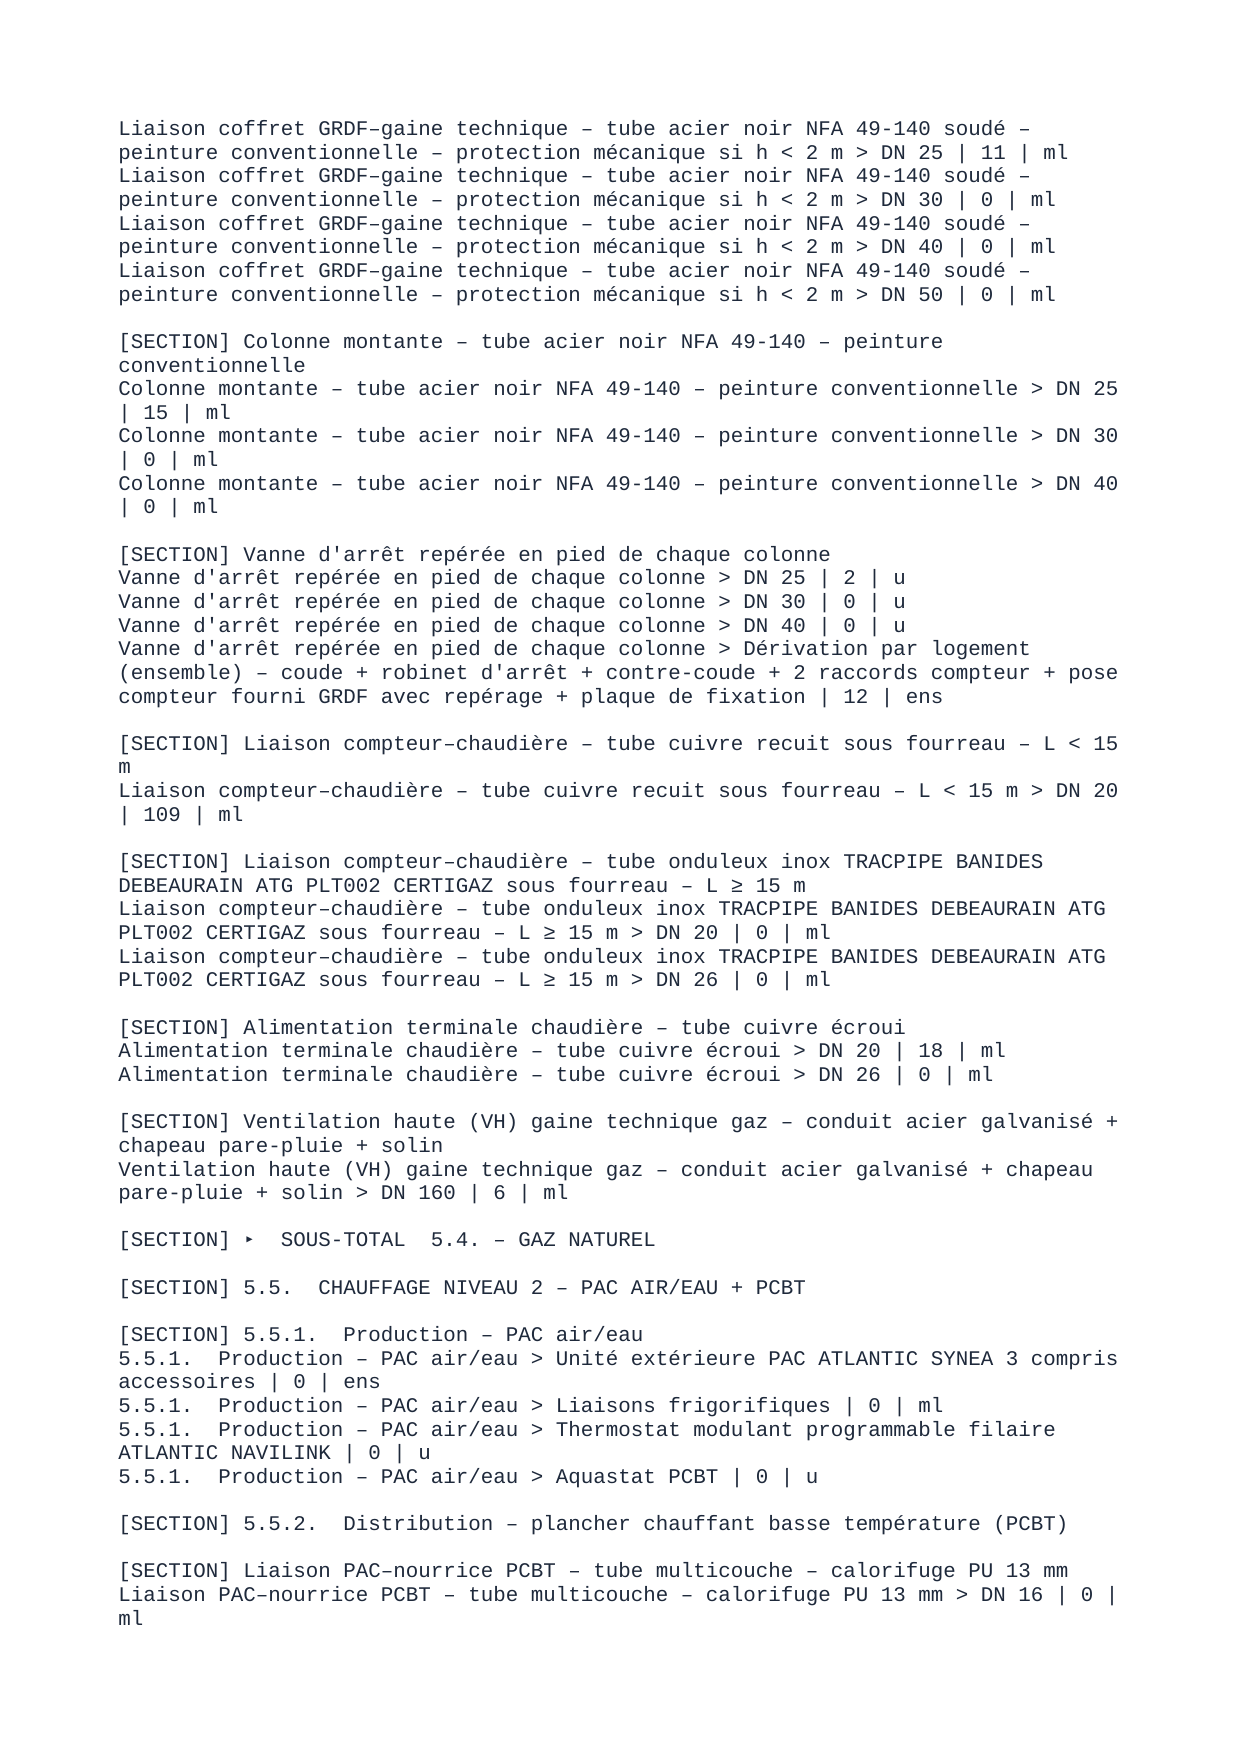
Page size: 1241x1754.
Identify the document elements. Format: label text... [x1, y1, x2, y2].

text Liaison compteur–chaudière – tube cuivre recuit sous fourreau – L < 15 m > DN 20 | 109 | ml [118, 780, 1122, 827]
text Colonne montante – tube acier noir NFA 49-140 – peinture conventionnelle > DN 40 | 0 | ml [118, 473, 1122, 520]
text [SECTION] ▸ SOUS-TOTAL 5.4. – GAZ NATUREL [118, 1229, 1122, 1253]
text 5.5.1. Production – PAC air/eau > Aquastat PCBT | 0 | u [118, 1466, 1122, 1489]
text Ventilation haute (VH) gaine technique gaz – conduit acier galvanisé + chapeau pare-pluie + solin > DN 160 | 6 | ml [118, 1158, 1122, 1206]
text 5.5.1. Production – PAC air/eau > Unité extérieure PAC ATLANTIC SYNEA 3 compris accessoires | 0 | ens [118, 1348, 1122, 1395]
text Colonne montante – tube acier noir NFA 49-140 – peinture conventionnelle > DN 25 | 15 | ml [118, 378, 1122, 426]
text [SECTION] Ventilation haute (VH) gaine technique gaz – conduit acier galvanisé + chapeau pare-pluie + solin [118, 1111, 1122, 1158]
text [SECTION] Alimentation terminale chaudière – tube cuivre écroui [118, 1017, 1122, 1040]
text Liaison coffret GRDF–gaine technique – tube acier noir NFA 49-140 soudé – peinture conventionnelle – protection mécanique si h < 2 m > DN 30 | 0 | ml [118, 165, 1122, 213]
text [SECTION] 5.5.2. Distribution – plancher chauffant basse température (PCBT) [118, 1513, 1122, 1537]
text [SECTION] Vanne d'arrêt repérée en pied de chaque colonne [118, 544, 1122, 567]
text Liaison coffret GRDF–gaine technique – tube acier noir NFA 49-140 soudé – peinture conventionnelle – protection mécanique si h < 2 m > DN 50 | 0 | ml [118, 260, 1122, 307]
text [SECTION] 5.5.1. Production – PAC air/eau [118, 1324, 1122, 1348]
text [SECTION] Liaison PAC–nourrice PCBT – tube multicouche – calorifuge PU 13 mm [118, 1561, 1122, 1584]
text Liaison coffret GRDF–gaine technique – tube acier noir NFA 49-140 soudé – peinture conventionnelle – protection mécanique si h < 2 m > DN 40 | 0 | ml [118, 213, 1122, 260]
text Vanne d'arrêt repérée en pied de chaque colonne > DN 40 | 0 | u [118, 615, 1122, 638]
text Vanne d'arrêt repérée en pied de chaque colonne > Dérivation par logement (ensemble) – coude + robinet d'arrêt + contre-coude + 2 raccords compteur + pose compteur fourni GRDF avec repérage + plaque de fixation | 12 | ens [118, 638, 1122, 709]
text 5.5.1. Production – PAC air/eau > Thermostat modulant programmable filaire ATLANTIC NAVILINK | 0 | u [118, 1419, 1122, 1466]
text Liaison coffret GRDF–gaine technique – tube acier noir NFA 49-140 soudé – peinture conventionnelle – protection mécanique si h < 2 m > DN 25 | 11 | ml [118, 118, 1122, 165]
text Liaison compteur–chaudière – tube onduleux inox TRACPIPE BANIDES DEBEAURAIN ATG PLT002 CERTIGAZ sous fourreau – L ≥ 15 m > DN 20 | 0 | ml [118, 898, 1122, 946]
text Vanne d'arrêt repérée en pied de chaque colonne > DN 30 | 0 | u [118, 591, 1122, 615]
text Alimentation terminale chaudière – tube cuivre écroui > DN 26 | 0 | ml [118, 1064, 1122, 1088]
text Liaison PAC–nourrice PCBT – tube multicouche – calorifuge PU 13 mm > DN 16 | 0 | ml [118, 1584, 1122, 1631]
text Colonne montante – tube acier noir NFA 49-140 – peinture conventionnelle > DN 30 | 0 | ml [118, 426, 1122, 473]
text [SECTION] Liaison compteur–chaudière – tube onduleux inox TRACPIPE BANIDES DEBEAURAIN ATG PLT002 CERTIGAZ sous fourreau – L ≥ 15 m [118, 851, 1122, 898]
text Liaison compteur–chaudière – tube onduleux inox TRACPIPE BANIDES DEBEAURAIN ATG PLT002 CERTIGAZ sous fourreau – L ≥ 15 m > DN 26 | 0 | ml [118, 946, 1122, 993]
text Vanne d'arrêt repérée en pied de chaque colonne > DN 25 | 2 | u [118, 567, 1122, 591]
text [SECTION] Liaison compteur–chaudière – tube cuivre recuit sous fourreau – L < 15 m [118, 733, 1122, 780]
text [SECTION] Colonne montante – tube acier noir NFA 49-140 – peinture conventionnelle [118, 331, 1122, 378]
text Alimentation terminale chaudière – tube cuivre écroui > DN 20 | 18 | ml [118, 1040, 1122, 1064]
text 5.5.1. Production – PAC air/eau > Liaisons frigorifiques | 0 | ml [118, 1395, 1122, 1419]
text [SECTION] 5.5. CHAUFFAGE NIVEAU 2 – PAC AIR/EAU + PCBT [118, 1277, 1122, 1300]
